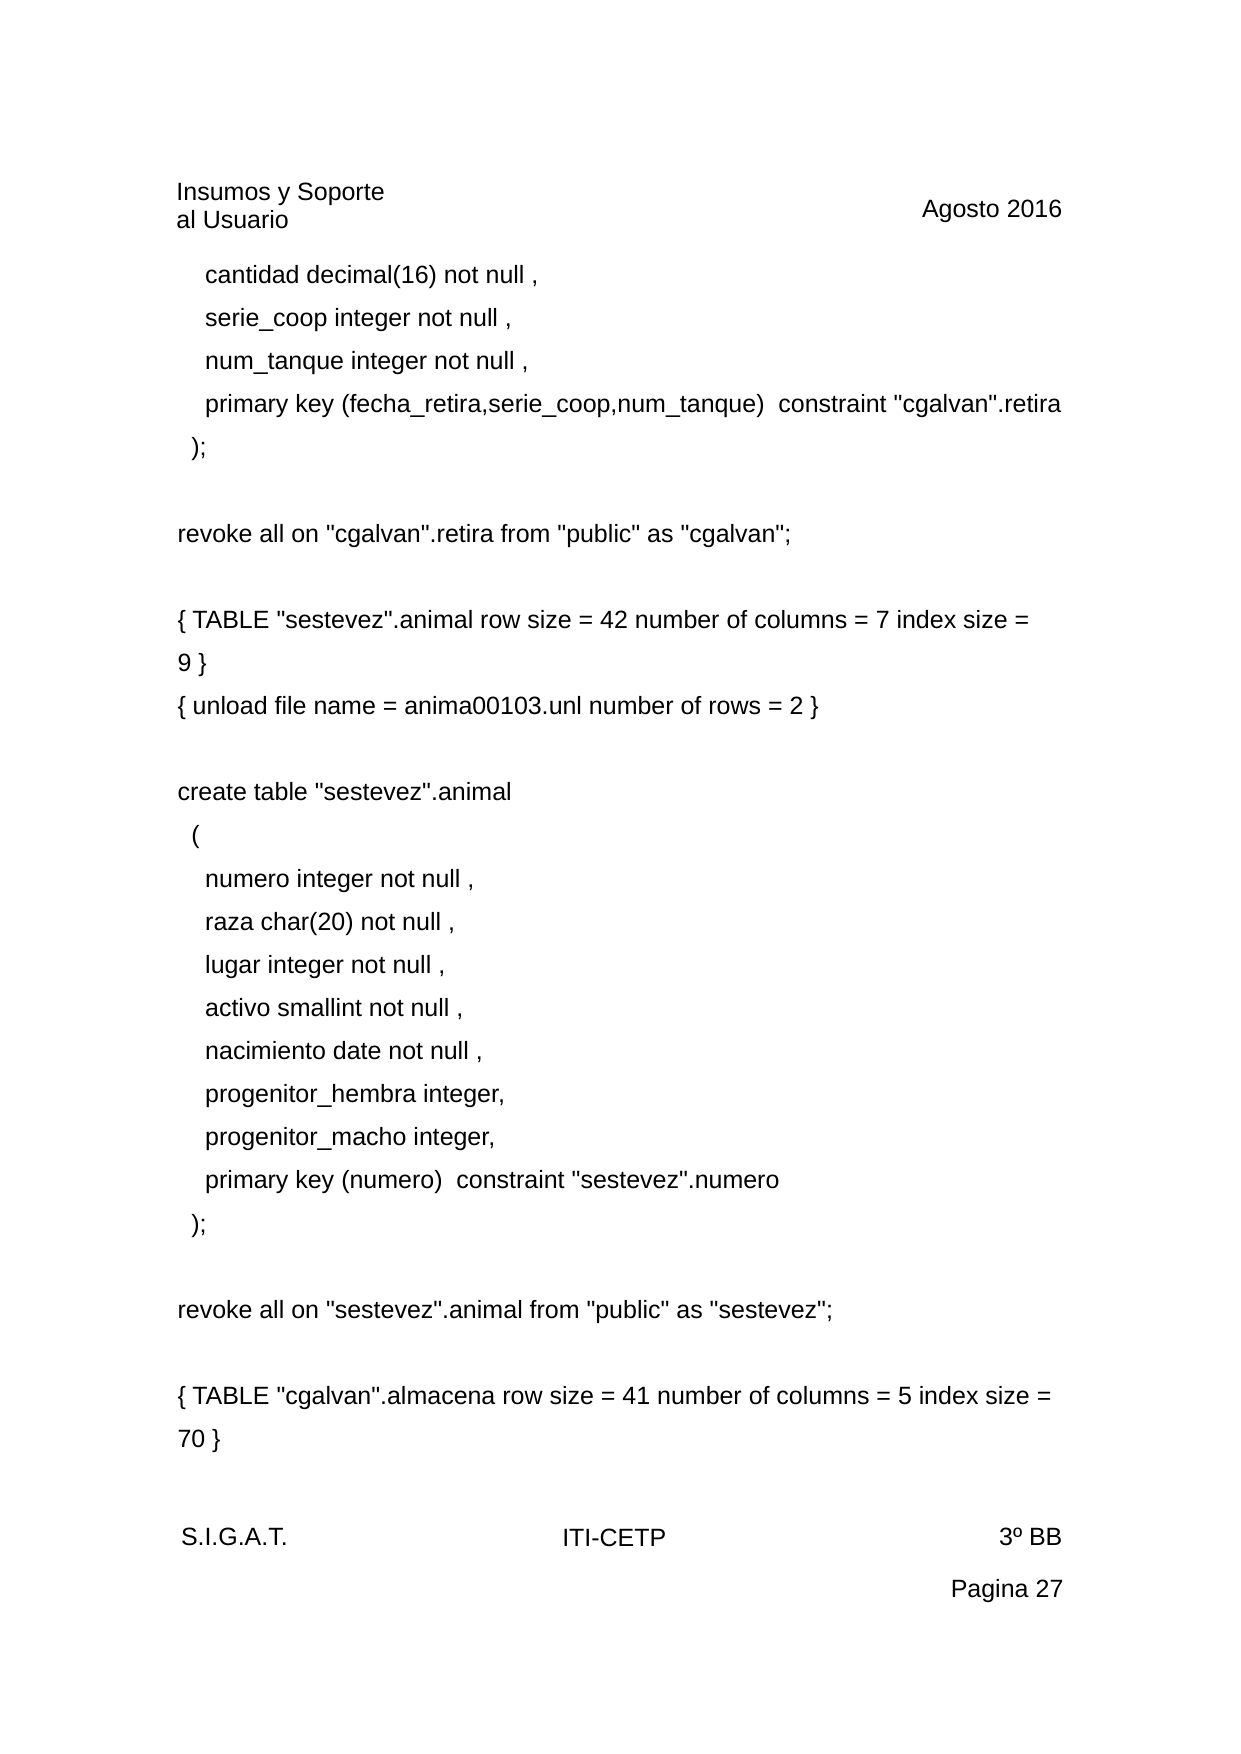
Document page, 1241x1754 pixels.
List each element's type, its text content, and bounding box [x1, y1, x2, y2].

text cantidad decimal(16) not null , serie_coop integer not null , num_tanque integer not null , primary key (fecha_retira,serie_coop,num_tanque) constraint "cgalvan".retira ); revoke all on "cgalvan".retira from "public" as "cgalvan"; { TABLE "sestevez".animal row size = 42 number of columns = 7 index size = 9 } { unload file name = anima00103.unl number of rows = 2 } create table "sestevez".animal ( numero integer not null , raza char(20) not null , lugar integer not null , activo smallint not null , nacimiento date not null , progenitor_hembra integer, progenitor_macho integer, primary key (numero) constraint "sestevez".numero ); revoke all on "sestevez".animal from "public" as "sestevez"; { TABLE "cgalvan".almacena row size = 41 number of columns = 5 index size = 70 } [177, 260, 1063, 1453]
